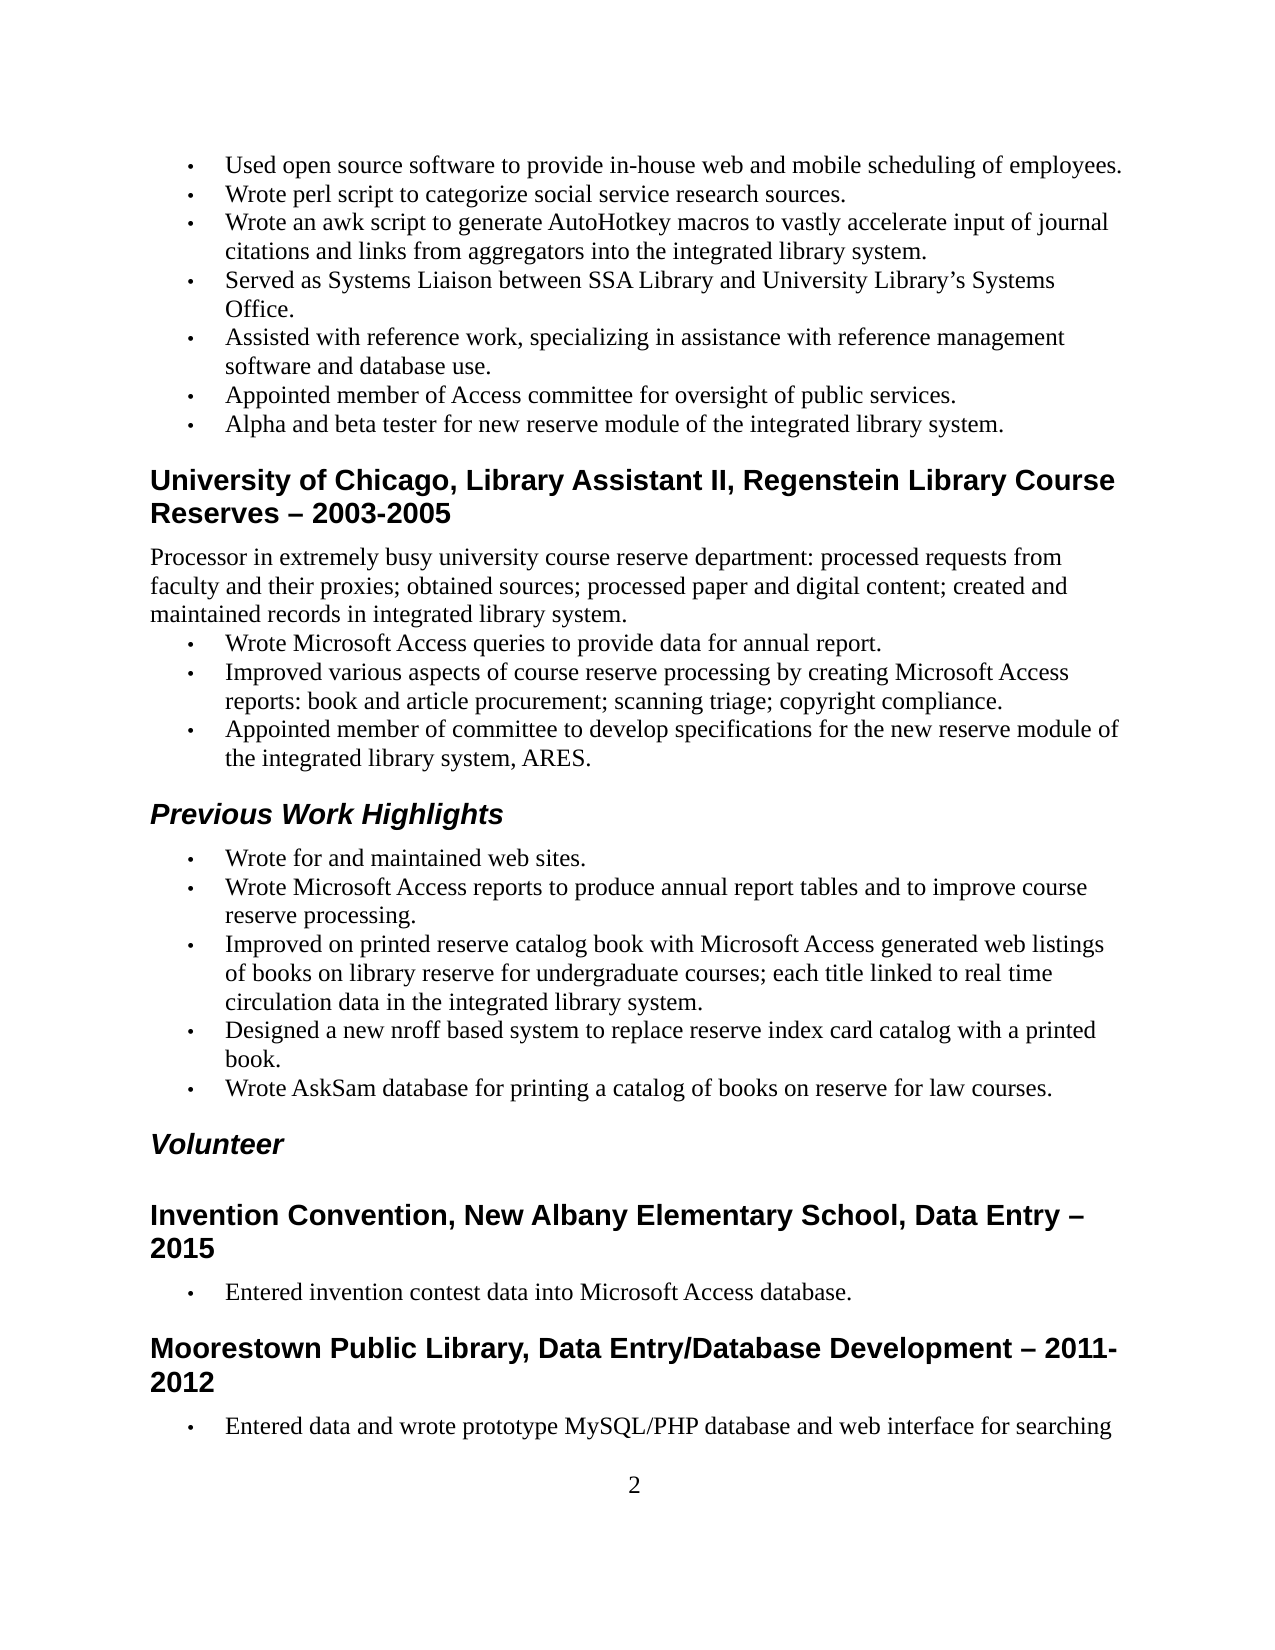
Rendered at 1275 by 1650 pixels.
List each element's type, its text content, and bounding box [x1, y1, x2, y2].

subtitle Previous Work Highlights [150, 797, 1125, 831]
subtitle Moorestown Public Library, Data Entry/Database Development – 2011-2012 [150, 1331, 1125, 1398]
list Assisted with reference work, specializing in assistance with reference management software and database use. [187, 322, 1125, 380]
list Appointed member of committee to develop specifications for the new reserve module of the integrated library system, ARES. [187, 714, 1125, 772]
list Used open source software to provide in-house web and mobile scheduling of employees. [187, 150, 1125, 179]
list Designed a new nroff based system to replace reserve index card catalog with a printed book. [187, 1016, 1125, 1073]
subtitle Invention Convention, New Albany Elementary School, Data Entry – 2015 [150, 1198, 1125, 1265]
list Improved various aspects of course reserve processing by creating Microsoft Access reports: book and article procurement; scanning triage; copyright compliance. [187, 657, 1125, 714]
list Wrote Microsoft Access queries to provide data for annual report. [187, 628, 1125, 657]
list Wrote for and maintained web sites. [187, 843, 1125, 872]
list Wrote an awk script to generate AutoHotkey macros to vastly accelerate input of journal citations and links from aggregators into the integrated library system. [187, 207, 1125, 265]
list Entered invention contest data into Microsoft Access database. [187, 1277, 1125, 1306]
list Appointed member of Access committee for oversight of public services. [187, 380, 1125, 409]
text Processor in extremely busy university course reserve department: processed requests from faculty and their proxies; obtained sources; processed paper and digital content; created and maintained records in integrated library system. [150, 542, 1125, 628]
subtitle Volunteer [150, 1127, 1125, 1160]
list Alpha and beta tester for new reserve module of the integrated library system. [187, 409, 1125, 437]
list Entered data and wrote prototype MySQL/PHP database and web interface for searching [187, 1411, 1125, 1439]
list Served as Systems Liaison between SSA Library and University Library’s Systems Office. [187, 265, 1125, 322]
subtitle University of Chicago, Library Assistant II, Regenstein Library Course Reserves – 2003-2005 [150, 462, 1125, 529]
list Wrote Microsoft Access reports to produce annual report tables and to improve course reserve processing. [187, 872, 1125, 929]
list Wrote perl script to categorize social service research sources. [187, 179, 1125, 207]
list Wrote AskSam database for printing a catalog of books on reserve for law courses. [187, 1073, 1125, 1102]
list Improved on printed reserve catalog book with Microsoft Access generated web listings of books on library reserve for undergraduate courses; each title linked to real time circulation data in the integrated library system. [187, 929, 1125, 1016]
